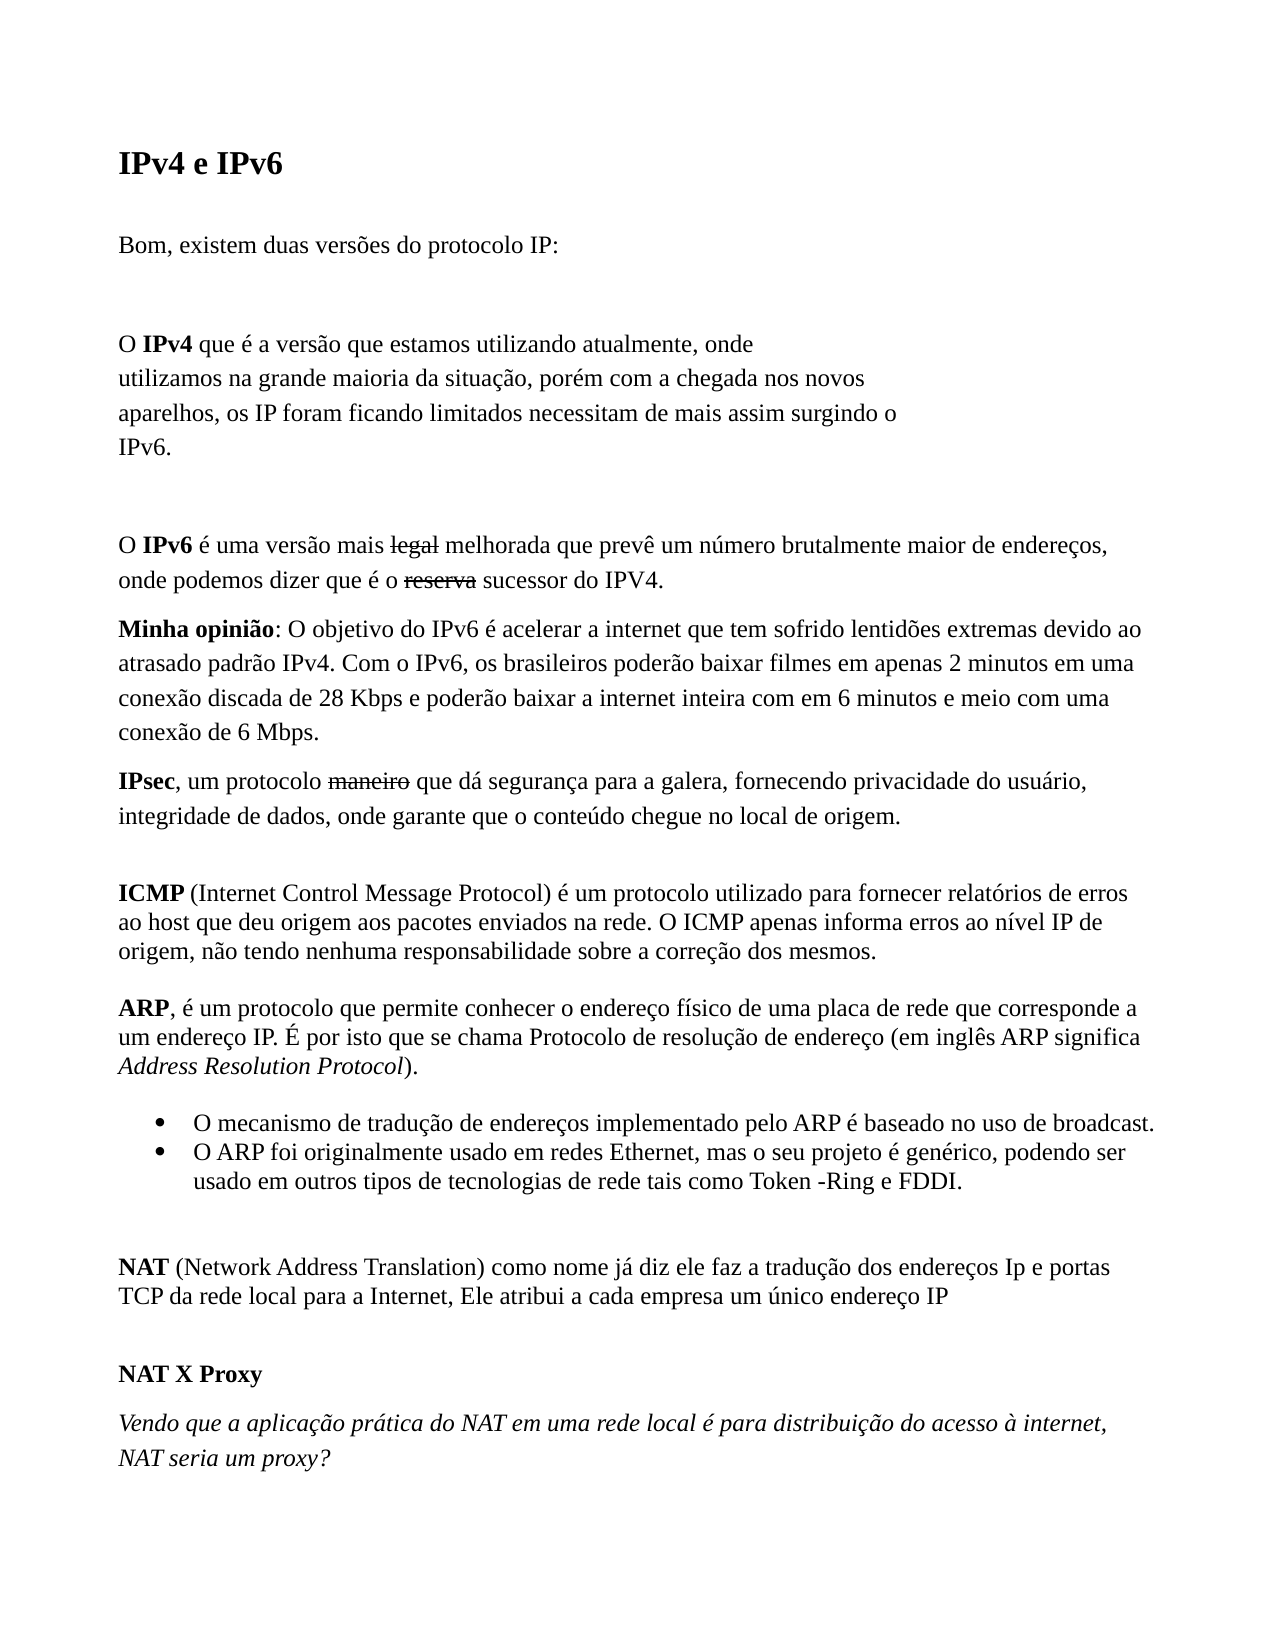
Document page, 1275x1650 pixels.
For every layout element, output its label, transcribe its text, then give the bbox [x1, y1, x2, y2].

text Bom, existem duas versões do protocolo IP: [118, 231, 1157, 259]
text O IPv4 que é a versão que estamos utilizando atualmente, onde utilizamos na grande maioria da situação, porém com a chegada nos novos aparelhos, os IP foram ficando limitados necessitam de mais assim surgindo o IPv6. [118, 329, 1157, 461]
text NAT (Network Address Translation) como nome já diz ele faz a tradução dos endereços Ip e portas TCP da rede local para a Internet, Ele atribui a cada empresa um único endereço IP [118, 1252, 1157, 1310]
list O mecanismo de tradução de endereços implementado pelo ARP é baseado no uso de broadcast. [156, 1108, 1157, 1137]
text IPsec, um protocolo maneiro que dá segurança para a galera, fornecendo privacidade do usuário, integridade de dados, onde garante que o conteúdo chegue no local de origem. [118, 766, 1157, 829]
list O ARP foi originalmente usado em redes Ethernet, mas o seu projeto é genérico, podendo ser usado em outros tipos de tecnologias de rede tais como Token -Ring e FDDI. [156, 1137, 1157, 1195]
text ICMP (Internet Control Message Protocol) é um protocolo utilizado para fornecer relatórios de erros ao host que deu origem aos pacotes enviados na rede. O ICMP apenas informa erros ao nível IP de origem, não tendo nenhuma responsabilidade sobre a correção dos mesmos. [118, 878, 1157, 965]
subtitle IPv4 e IPv6 [118, 143, 1157, 181]
text Vendo que a aplicação prática do NAT em uma rede local é para distribuição do acesso à internet, NAT seria um proxy? [118, 1408, 1157, 1472]
text NAT X Proxy [118, 1359, 1157, 1388]
text O IPv6 é uma versão mais legal melhorada que prevê um número brutalmente maior de endereços, onde podemos dizer que é o reserva sucessor do IPV4. [118, 530, 1157, 593]
text ARP, é um protocolo que permite conhecer o endereço físico de uma placa de rede que corresponde a um endereço IP. É por isto que se chama Protocolo de resolução de endereço (em inglês ARP significa Address Resolution Protocol). [118, 993, 1157, 1080]
text Minha opinião: O objetivo do IPv6 é acelerar a internet que tem sofrido lentidões extremas devido ao atrasado padrão IPv4. Com o IPv6, os brasileiros poderão baixar filmes em apenas 2 minutos em uma conexão discada de 28 Kbps e poderão baixar a internet inteira com em 6 minutos e meio com uma conexão de 6 Mbps. [118, 614, 1157, 746]
